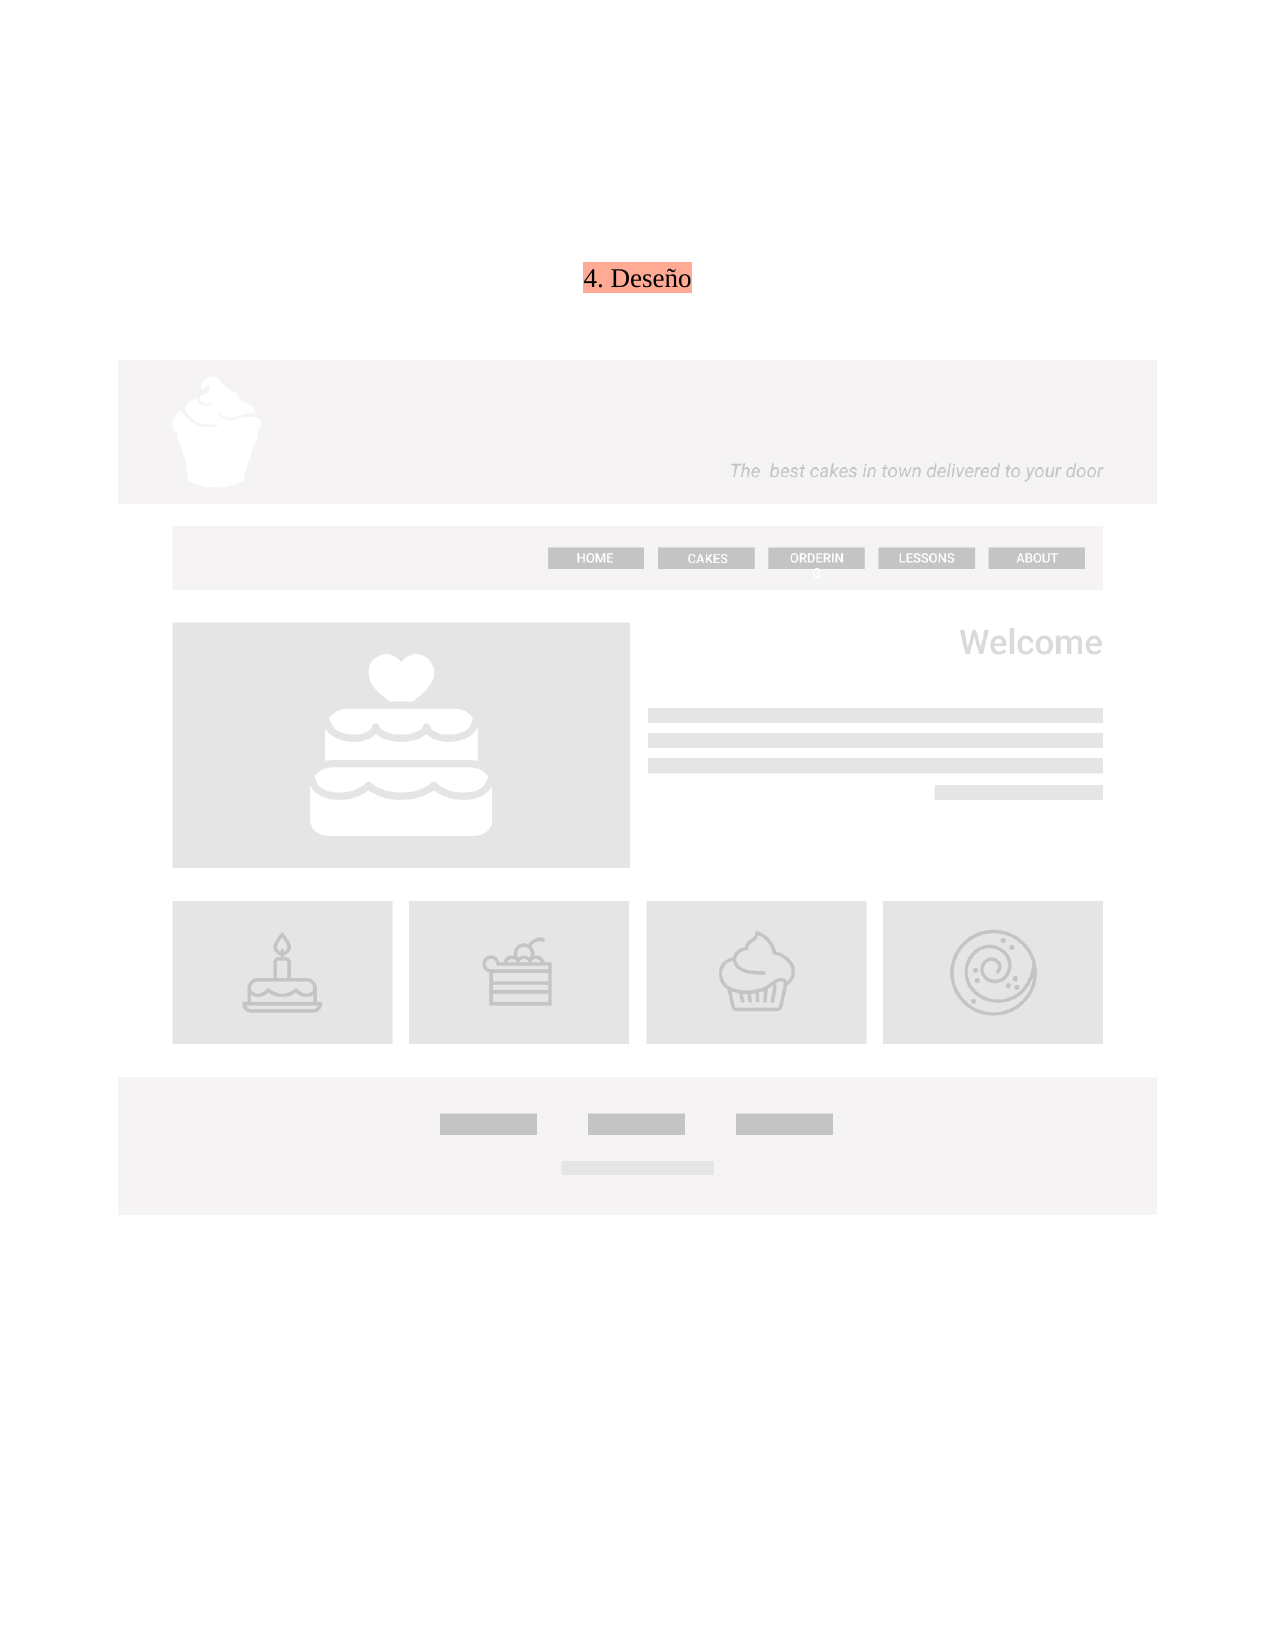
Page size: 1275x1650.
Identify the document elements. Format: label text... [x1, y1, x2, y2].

picture [118, 360, 1157, 1215]
text 4. Deseño [118, 262, 1157, 293]
